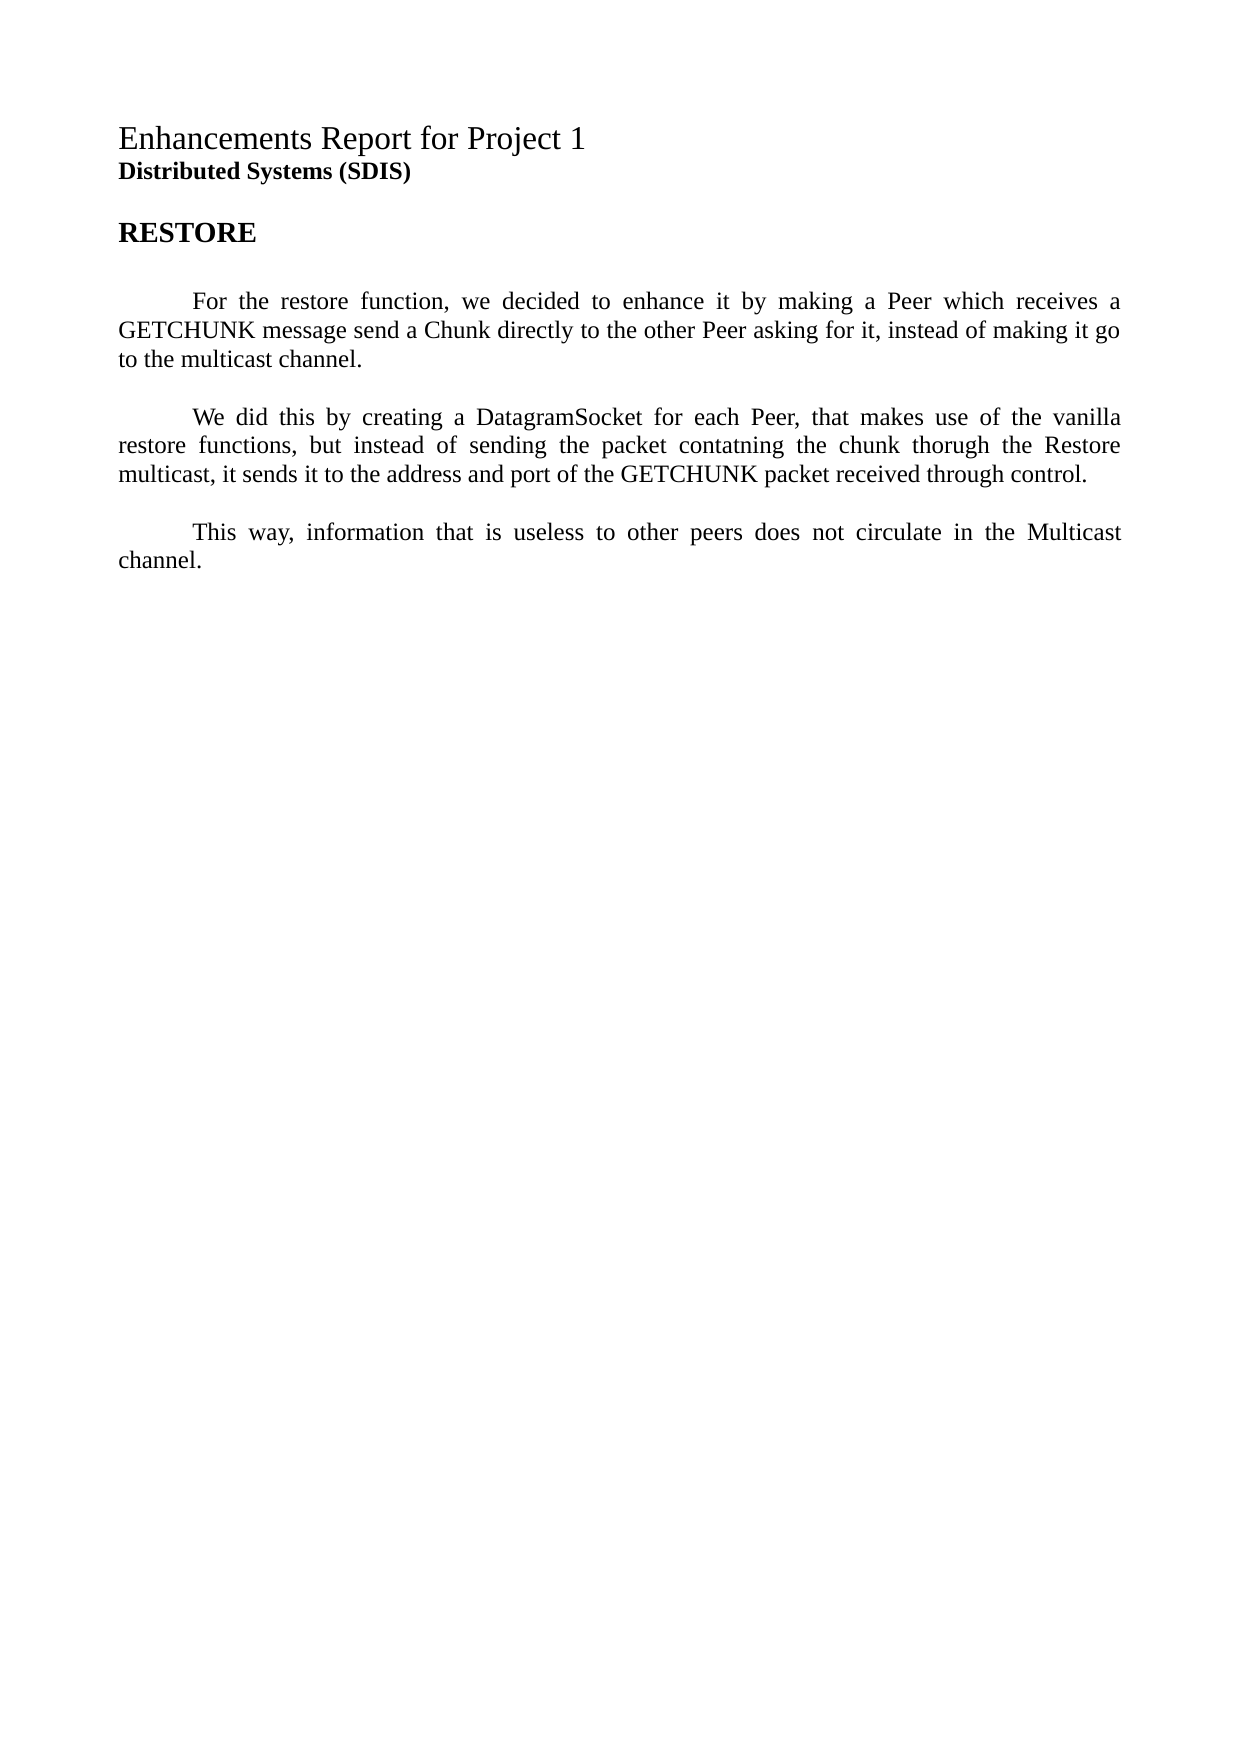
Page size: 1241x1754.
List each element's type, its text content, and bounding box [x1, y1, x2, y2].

text RESTORE [118, 215, 1122, 248]
text This way, information that is useless to other peers does not circulate in the Multicast channel. [118, 517, 1122, 574]
text For the restore function, we decided to enhance it by making a Peer which receives a GETCHUNK message send a Chunk directly to the other Peer asking for it, instead of making it go to the multicast channel. [118, 282, 1122, 373]
text We did this by creating a DatagramSocket for each Peer, that makes use of the vanilla restore functions, but instead of sending the packet contatning the chunk thorugh the Restore multicast, it sends it to the address and port of the GETCHUNK packet received through control. [118, 402, 1122, 488]
